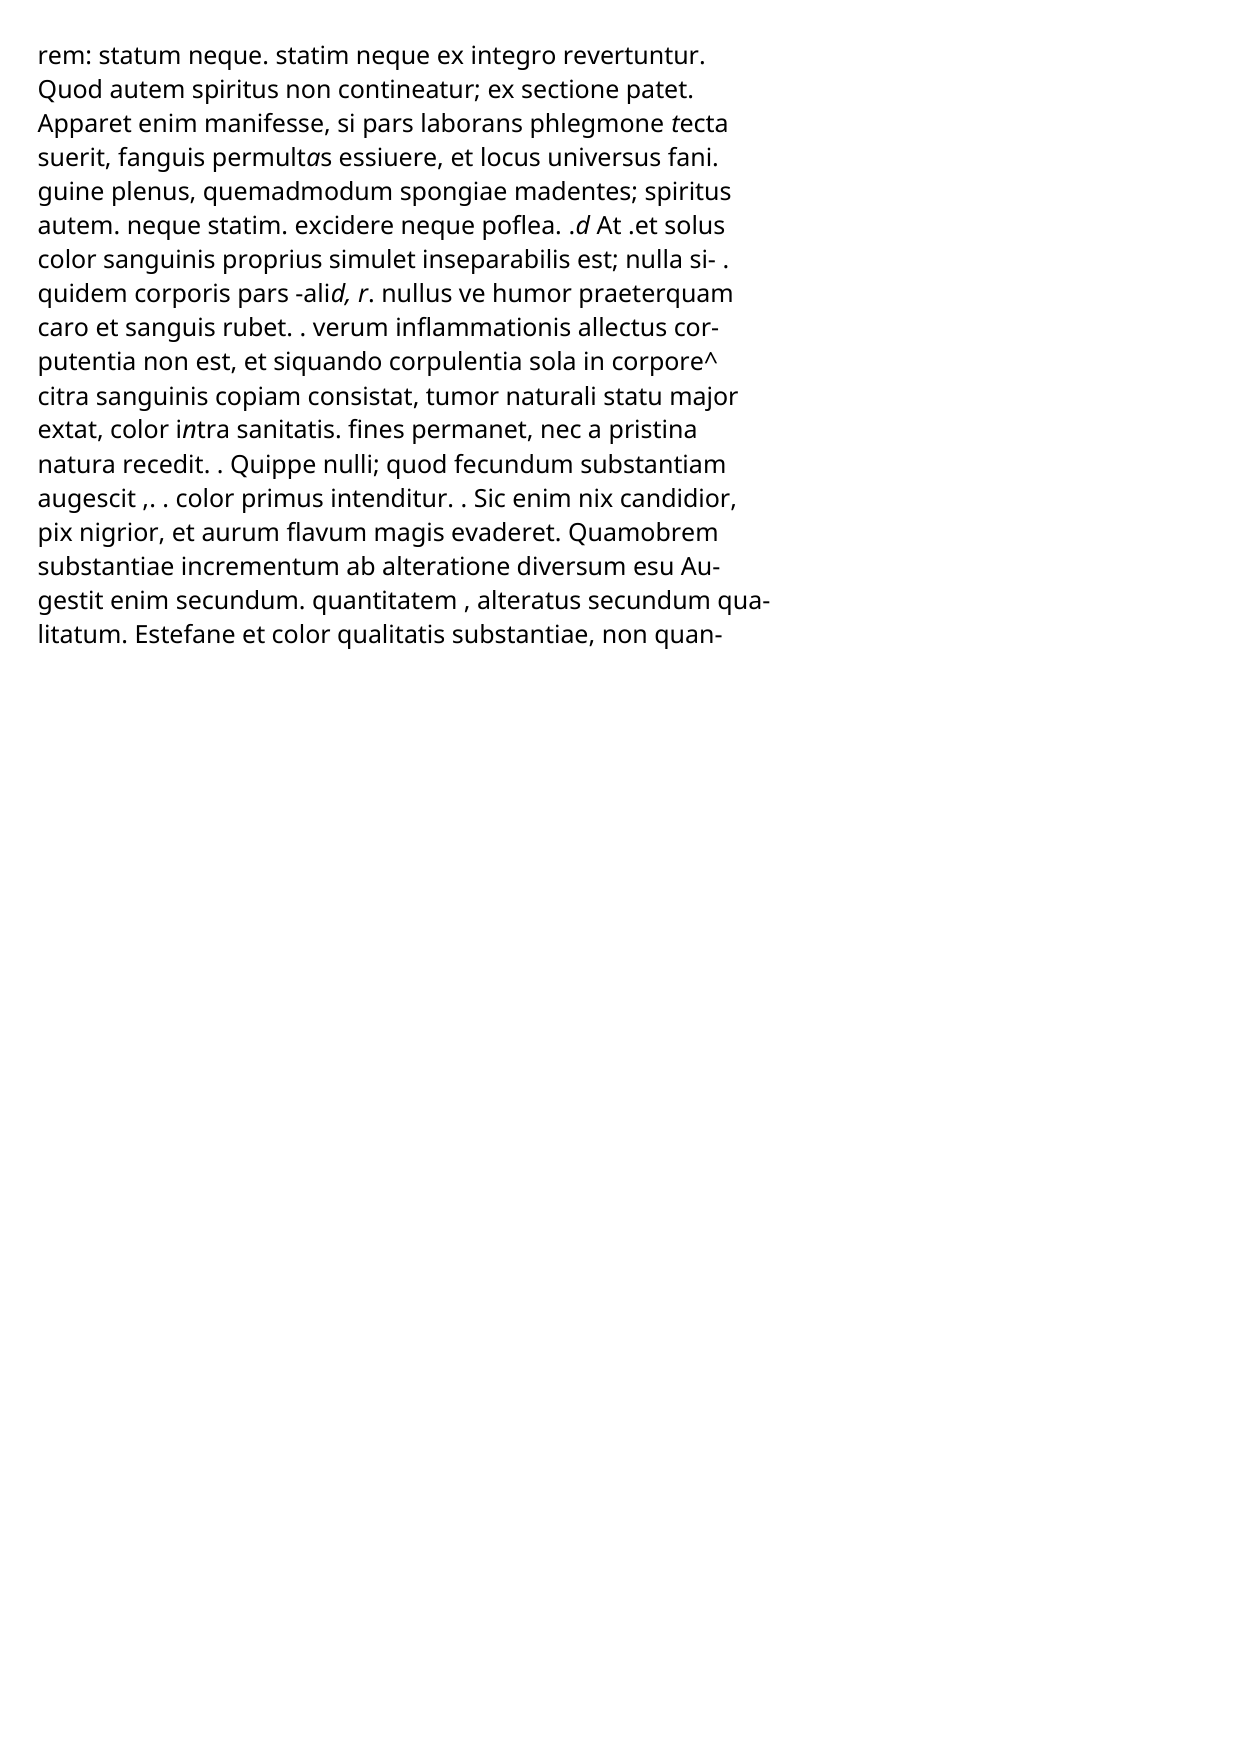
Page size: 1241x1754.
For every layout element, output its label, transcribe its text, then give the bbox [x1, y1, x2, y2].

text rem: statum neque. statim neque ex integro revertuntur. Quod autem spiritus non contineatur; ex sectione patet. Apparet enim manifesse, si pars laborans phlegmone tecta suerit, fanguis permultas essiuere, et locus universus fani. guine plenus, quemadmodum spongiae madentes; spiritus autem. neque statim. excidere neque poflea. .d At .et solus color sanguinis proprius simulet inseparabilis est; nulla si- . quidem corporis pars -alid, r. nullus ve humor praeterquam caro et sanguis rubet. . verum inflammationis allectus cor- putentia non est, et siquando corpulentia sola in corpore^ citra sanguinis copiam consistat, tumor naturali statu major extat, color intra sanitatis. fines permanet, nec a pristina natura recedit. . Quippe nulli; quod fecundum substantiam augescit ,. . color primus intenditur. . Sic enim nix candidior, pix nigrior, et aurum flavum magis evaderet. Quamobrem substantiae incrementum ab alteratione diversum esu Au- gestit enim secundum. quantitatem , alteratus secundum qua- litatum. Estefane et color qualitatis substantiae, non quan- [37, 37, 1203, 651]
